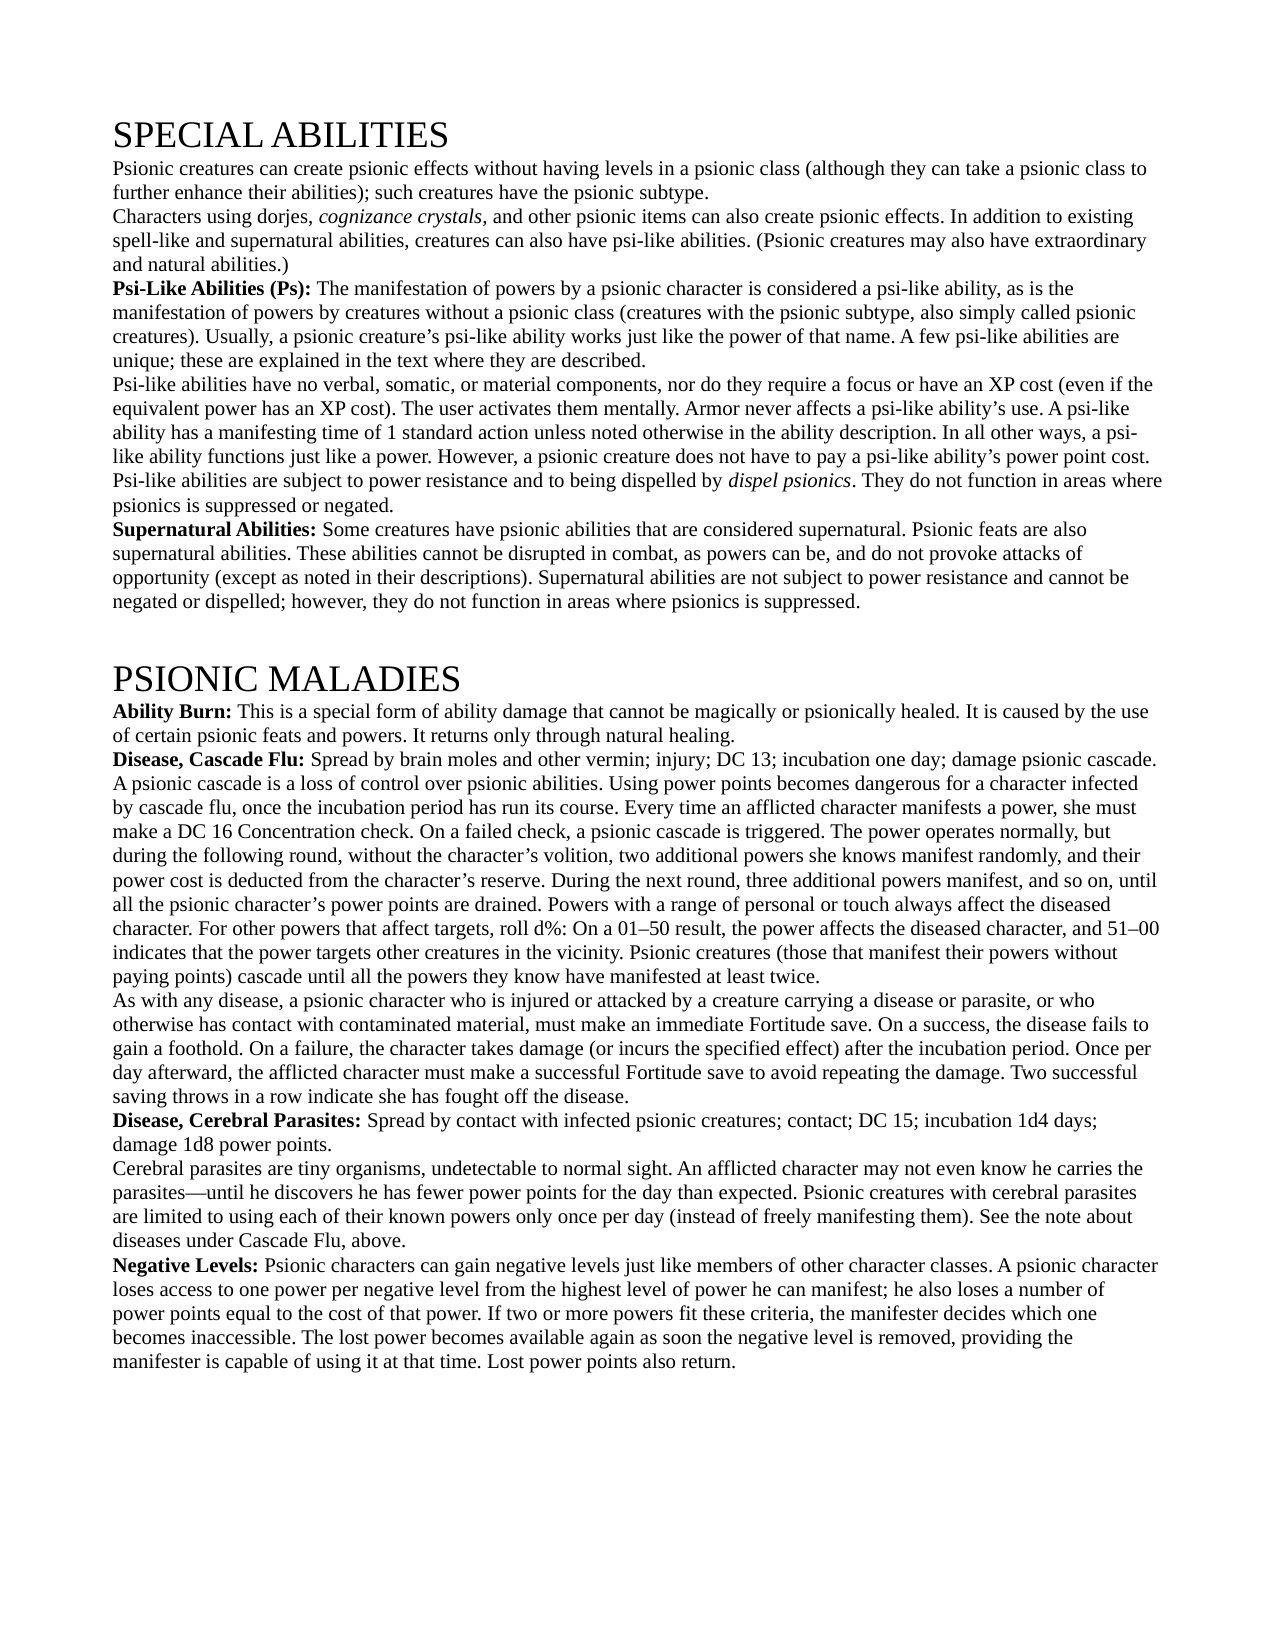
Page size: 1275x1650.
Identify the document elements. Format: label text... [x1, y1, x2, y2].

text Supernatural Abilities: Some creatures have psionic abilities that are considered supernatural. Psionic feats are also supernatural abilities. These abilities cannot be disrupted in combat, as powers can be, and do not provoke attacks of opportunity (except as noted in their descriptions). Supernatural abilities are not subject to power resistance and cannot be negated or dispelled; however, they do not function in areas where psionics is suppressed. [112, 517, 1162, 613]
text Psi-like abilities have no verbal, somatic, or material components, nor do they require a focus or have an XP cost (even if the equivalent power has an XP cost). The user activates them mentally. Armor never affects a psi-like ability’s use. A psi-like ability has a manifesting time of 1 standard action unless noted otherwise in the ability description. In all other ways, a psi-like ability functions just like a power. However, a psionic creature does not have to pay a psi-like ability’s power point cost. [112, 372, 1162, 468]
text Ability Burn: This is a special form of ability damage that cannot be magically or psionically healed. It is caused by the use of certain psionic feats and powers. It returns only through natural healing. [112, 699, 1162, 747]
text Characters using dorjes, cognizance crystals, and other psionic items can also create psionic effects. In addition to existing spell-like and supernatural abilities, creatures can also have psi-like abilities. (Psionic creatures may also have extraordinary and natural abilities.) [112, 204, 1162, 276]
text SPECIAL ABILITIES [112, 112, 1162, 156]
text Negative Levels: Psionic characters can gain negative levels just like members of other character classes. A psionic character loses access to one power per negative level from the highest level of power he can manifest; he also loses a number of power points equal to the cost of that power. If two or more powers fit these criteria, the manifester decides which one becomes inaccessible. The lost power becomes available again as soon the negative level is removed, providing the manifester is capable of using it at that time. Lost power points also return. [112, 1252, 1162, 1373]
text As with any disease, a psionic character who is injured or attacked by a creature carrying a disease or parasite, or who otherwise has contact with contaminated material, must make an immediate Fortitude save. On a success, the disease fails to gain a foothold. On a failure, the character takes damage (or incurs the specified effect) after the incubation period. Once per day afterward, the afflicted character must make a successful Fortitude save to avoid repeating the damage. Two successful saving throws in a row indicate she has fought off the disease. [112, 988, 1162, 1108]
text Psi-Like Abilities (Ps): The manifestation of powers by a psionic character is considered a psi-like ability, as is the manifestation of powers by creatures without a psionic class (creatures with the psionic subtype, also simply called psionic creatures). Usually, a psionic creature’s psi-like ability works just like the power of that name. A few psi-like abilities are unique; these are explained in the text where they are described. [112, 276, 1162, 372]
text Cerebral parasites are tiny organisms, undetectable to normal sight. An afflicted character may not even know he carries the parasites—until he discovers he has fewer power points for the day than expected. Psionic creatures with cerebral parasites are limited to using each of their known powers only once per day (instead of freely manifesting them). See the note about diseases under Cascade Flu, above. [112, 1156, 1162, 1252]
subtitle PSIONIC MALADIES [112, 656, 1162, 699]
text Psi-like abilities are subject to power resistance and to being dispelled by dispel psionics. They do not function in areas where psionics is suppressed or negated. [112, 468, 1162, 517]
text Psionic creatures can create psionic effects without having levels in a psionic class (although they can take a psionic class to further enhance their abilities); such creatures have the psionic subtype. [112, 156, 1162, 204]
text Disease, Cerebral Parasites: Spread by contact with infected psionic creatures; contact; DC 15; incubation 1d4 days; damage 1d8 power points. [112, 1108, 1162, 1156]
text A psionic cascade is a loss of control over psionic abilities. Using power points becomes dangerous for a character infected by cascade flu, once the incubation period has run its course. Every time an afflicted character manifests a power, she must make a DC 16 Concentration check. On a failed check, a psionic cascade is triggered. The power operates normally, but during the following round, without the character’s volition, two additional powers she knows manifest randomly, and their power cost is deducted from the character’s reserve. During the next round, three additional powers manifest, and so on, until all the psionic character’s power points are drained. Powers with a range of personal or touch always affect the diseased character. For other powers that affect targets, roll d%: On a 01–50 result, the power affects the diseased character, and 51–00 indicates that the power targets other creatures in the vicinity. Psionic creatures (those that manifest their powers without paying points) cascade until all the powers they know have manifested at least twice. [112, 771, 1162, 988]
text Disease, Cascade Flu: Spread by brain moles and other vermin; injury; DC 13; incubation one day; damage psionic cascade. [112, 747, 1162, 771]
